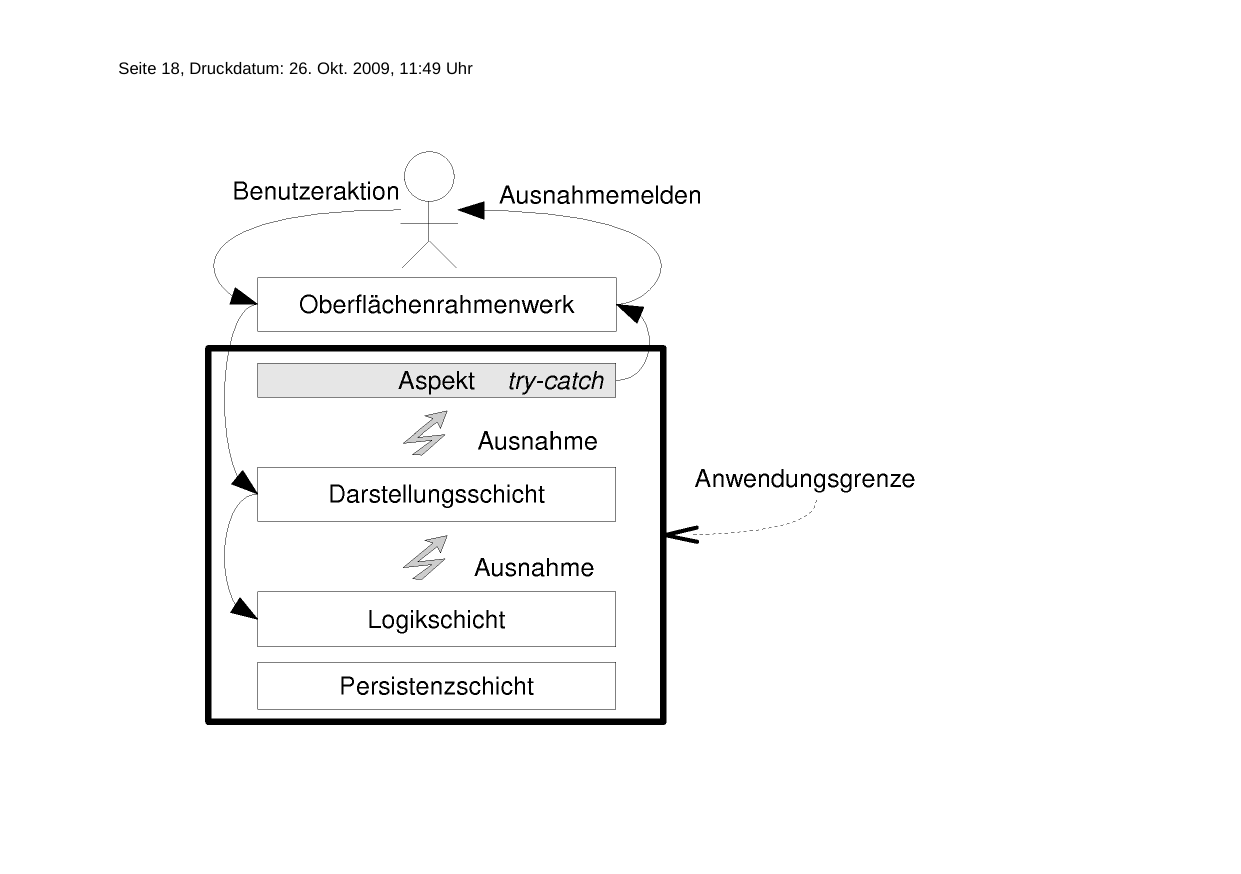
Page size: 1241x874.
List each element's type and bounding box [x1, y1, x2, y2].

picture [174, 113, 929, 754]
